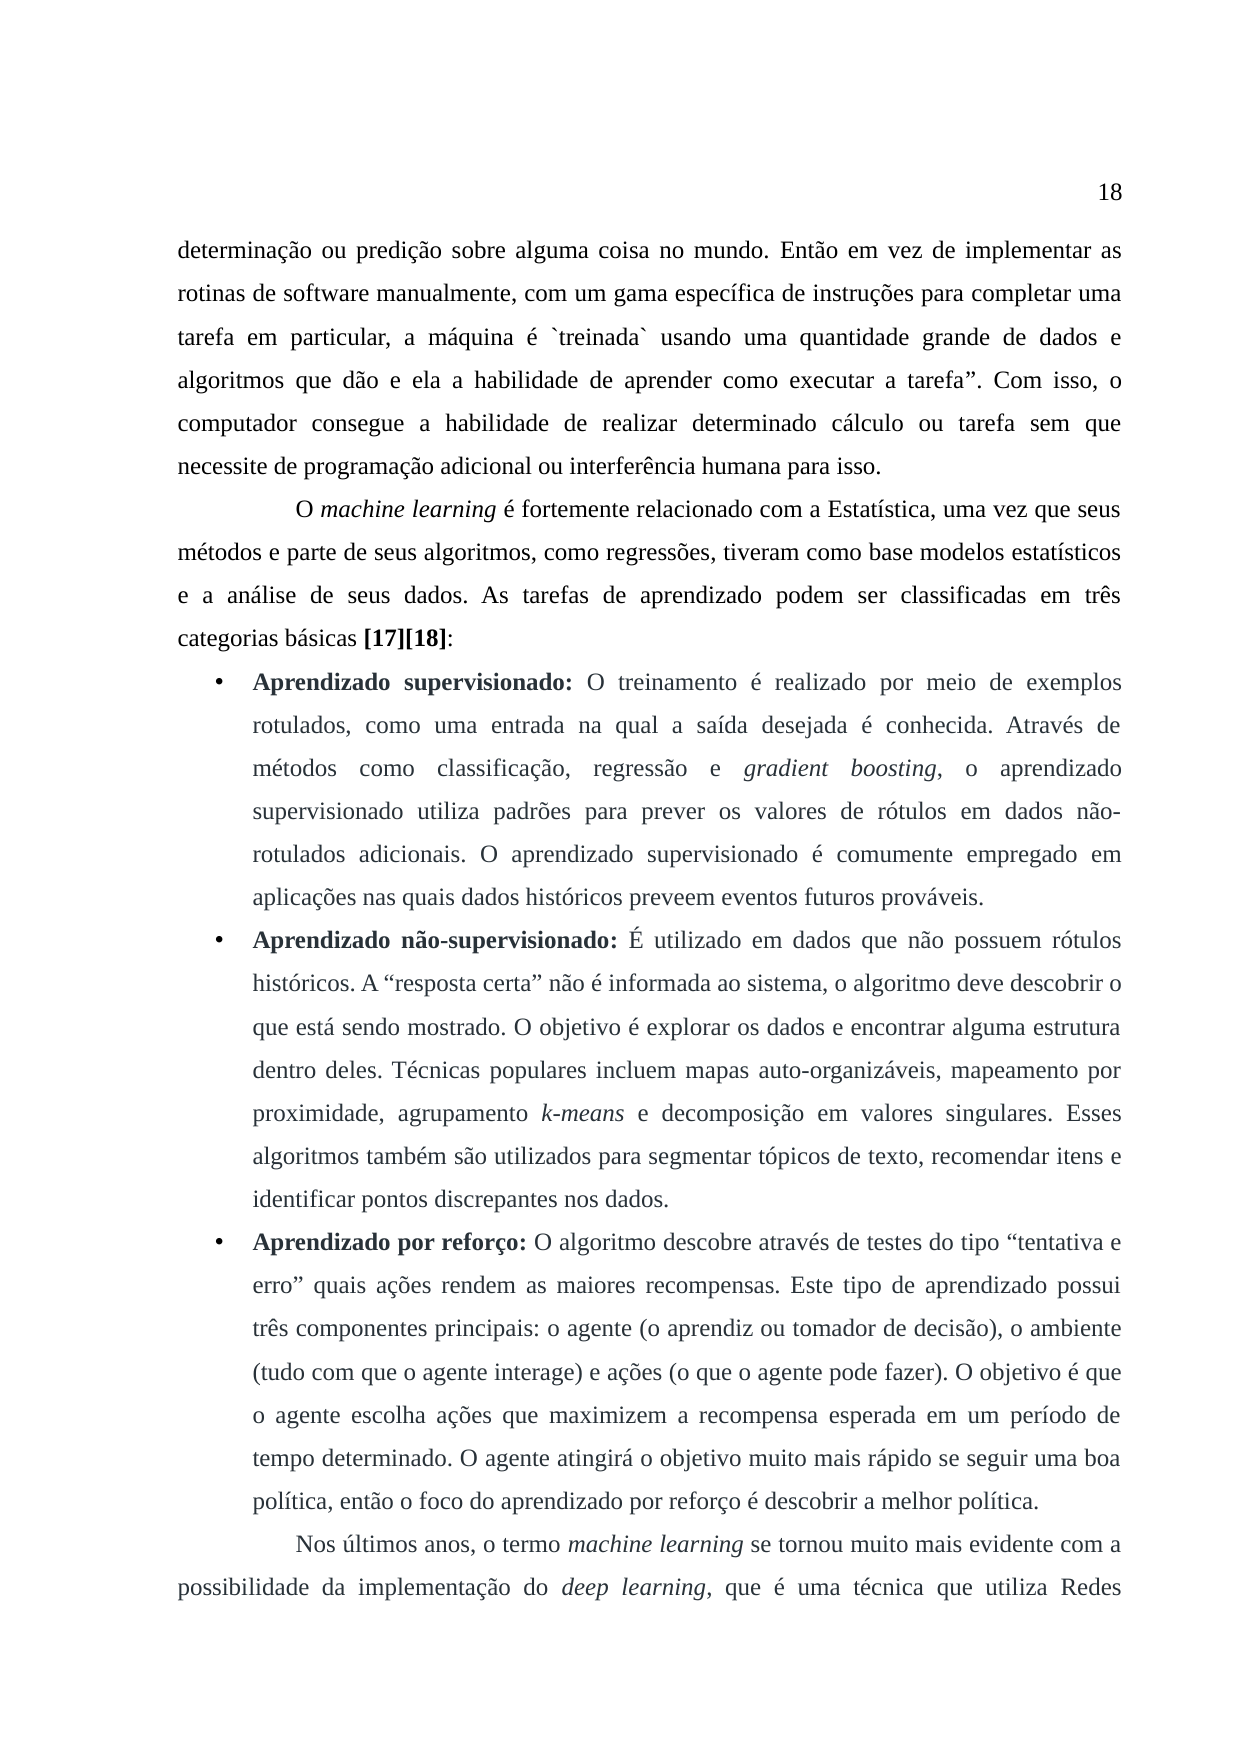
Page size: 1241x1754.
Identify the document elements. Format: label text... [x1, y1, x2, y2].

list Aprendizado não-supervisionado: É utilizado em dados que não possuem rótulos históricos. A “resposta certa” não é informada ao sistema, o algoritmo deve descobrir o que está sendo mostrado. O objetivo é explorar os dados e encontrar alguma estrutura dentro deles. Técnicas populares incluem mapas auto-organizáveis, mapeamento por proximidade, agrupamento k-means e decomposição em valores singulares. Esses algoritmos também são utilizados para segmentar tópicos de texto, recomendar itens e identificar pontos discrepantes nos dados. [215, 925, 1122, 1213]
list Aprendizado por reforço: O algoritmo descobre através de testes do tipo “tentativa e erro” quais ações rendem as maiores recompensas. Este tipo de aprendizado possui três componentes principais: o agente (o aprendiz ou tomador de decisão), o ambiente (tudo com que o agente interage) e ações (o que o agente pode fazer). O objetivo é que o agente escolha ações que maximizem a recompensa esperada em um período de tempo determinado. O agente atingirá o objetivo muito mais rápido se seguir uma boa política, então o foco do aprendizado por reforço é descobrir a melhor política. [215, 1227, 1122, 1515]
list Aprendizado supervisionado: O treinamento é realizado por meio de exemplos rotulados, como uma entrada na qual a saída desejada é conhecida. Através de métodos como classificação, regressão e gradient boosting, o aprendizado supervisionado utiliza padrões para prever os valores de rótulos em dados não-rotulados adicionais. O aprendizado supervisionado é comumente empregado em aplicações nas quais dados históricos preveem eventos futuros prováveis. [215, 667, 1122, 911]
text determinação ou predição sobre alguma coisa no mundo. Então em vez de implementar as rotinas de software manualmente, com um gama específica de instruções para completar uma tarefa em particular, a máquina é `treinada` usando uma quantidade grande de dados e algoritmos que dão e ela a habilidade de aprender como executar a tarefa”. Com isso, o computador consegue a habilidade de realizar determinado cálculo ou tarefa sem que necessite de programação adicional ou interferência humana para isso. [177, 235, 1122, 480]
text Nos últimos anos, o termo machine learning se tornou muito mais evidente com a possibilidade da implementação do deep learning, que é uma técnica que utiliza Redes [177, 1529, 1122, 1601]
text O machine learning é fortemente relacionado com a Estatística, uma vez que seus métodos e parte de seus algoritmos, como regressões, tiveram como base modelos estatísticos e a análise de seus dados. As tarefas de aprendizado podem ser classificadas em três categorias básicas [17][18]: [177, 494, 1122, 652]
